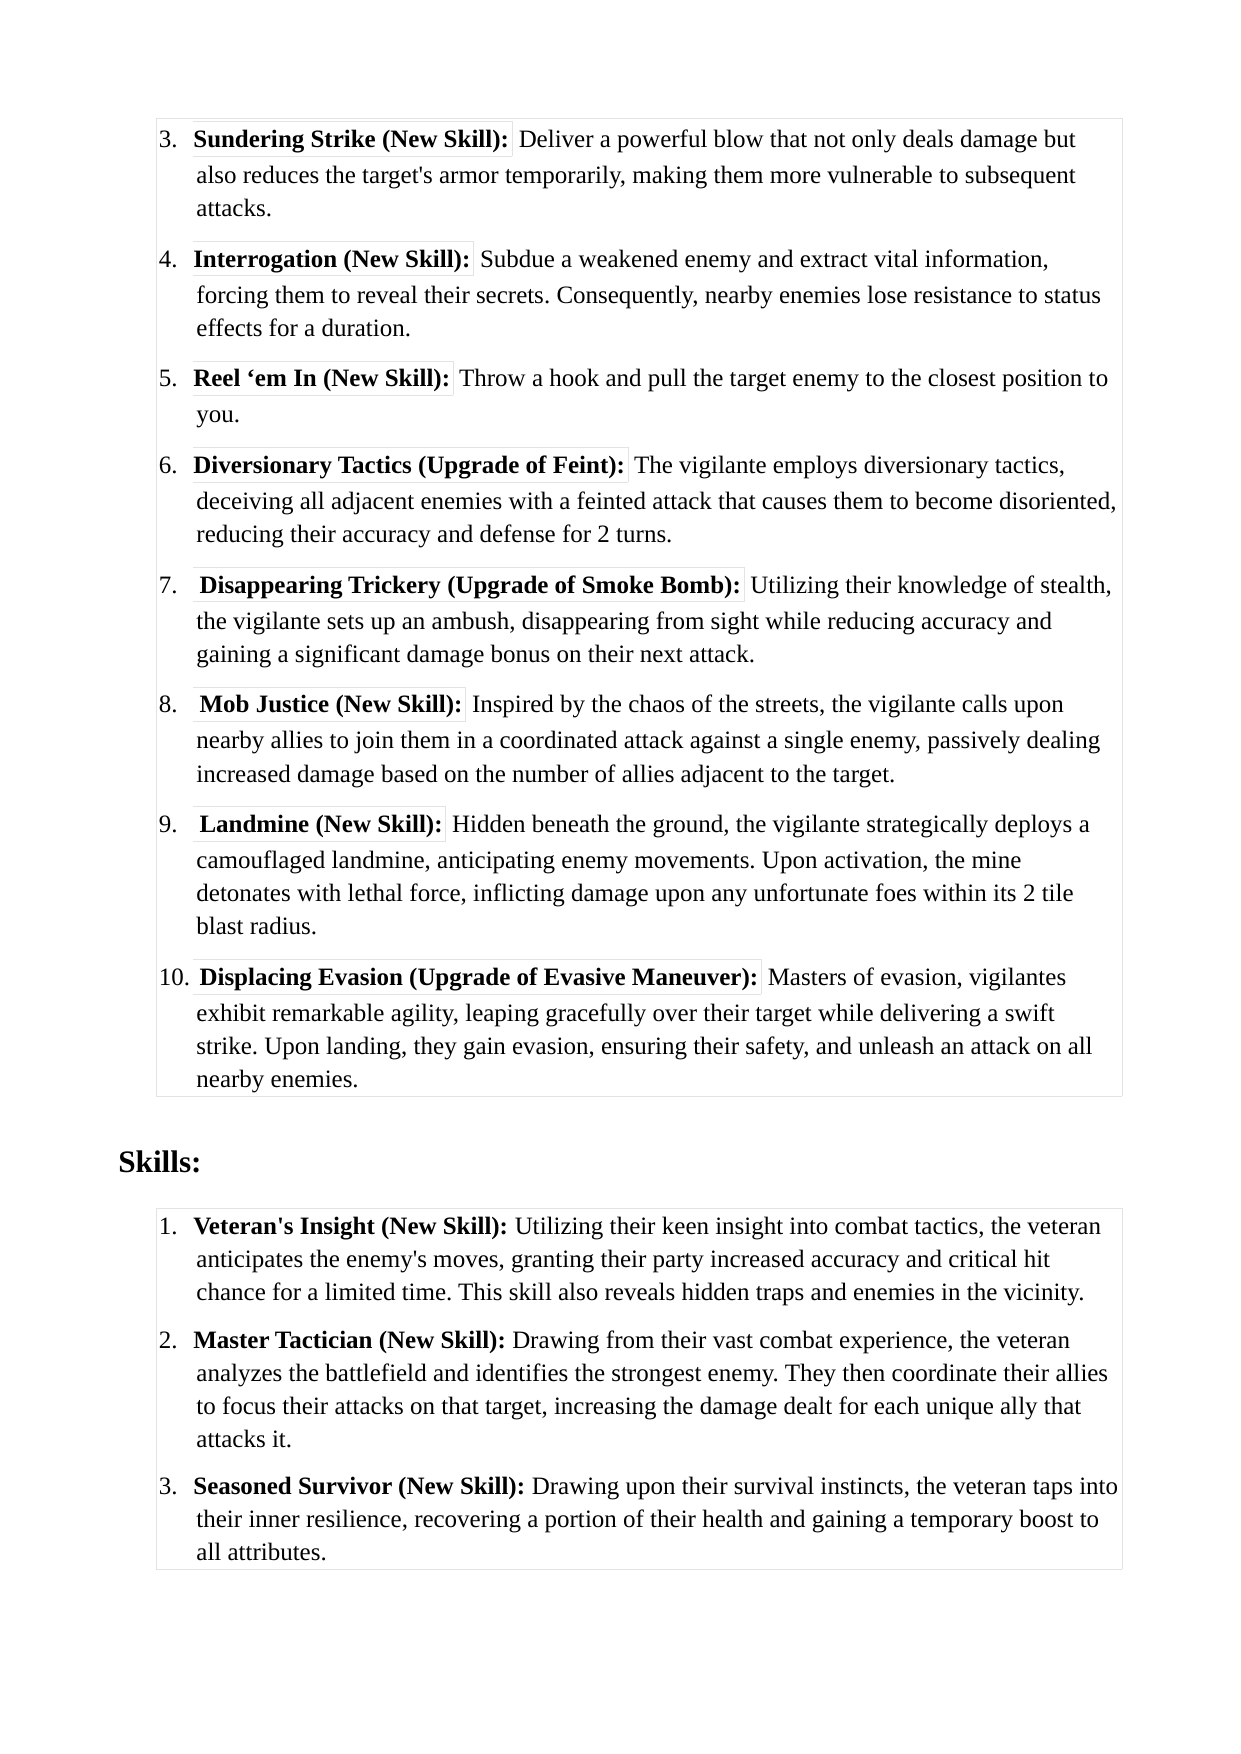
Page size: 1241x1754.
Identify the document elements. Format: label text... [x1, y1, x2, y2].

list Landmine (New Skill): Hidden beneath the ground, the vigilante strategically deploys a camouflaged landmine, anticipating enemy movements. Upon activation, the mine detonates with lethal force, inflicting damage upon any unfortunate foes within its 2 tile blast radius. [157, 803, 1122, 940]
list Displacing Evasion (Upgrade of Evasive Maneuver): Masters of evasion, vigilantes exhibit remarkable agility, leaping gracefully over their target while delivering a swift strike. Upon landing, they gain evasion, ensuring their safety, and unleash an attack on all nearby enemies. [157, 956, 1122, 1096]
list Mob Justice (New Skill): Inspired by the chaos of the streets, the vigilante calls upon nearby allies to join them in a coordinated attack against a single enemy, passively dealing increased damage based on the number of allies adjacent to the target. [157, 683, 1122, 787]
list Diversionary Tactics (Upgrade of Feint): The vigilante employs diversionary tactics, deceiving all adjacent enemies with a feinted attack that causes them to become disoriented, reducing their accuracy and defense for 2 turns. [157, 444, 1122, 548]
list Veteran's Insight (New Skill): Utilizing their keen insight into combat tactics, the veteran anticipates the enemy's moves, granting their party increased accuracy and critical hit chance for a limited time. This skill also reveals hidden traps and enemies in the vicinity. [157, 1209, 1122, 1306]
text Skills: [118, 1143, 1122, 1179]
list Disappearing Trickery (Upgrade of Smoke Bomb): Utilizing their knowledge of stealth, the vigilante sets up an ambush, disappearing from sight while reducing accuracy and gaining a significant damage bonus on their next attack. [157, 564, 1122, 668]
list Sundering Strike (New Skill): Deliver a powerful blow that not only deals damage but also reduces the target's armor temporarily, making them more vulnerable to subsequent attacks. [157, 119, 1122, 222]
list Reel ‘em In (New Skill): Throw a hook and pull the target enemy to the closest position to you. [157, 357, 1122, 428]
list Seasoned Survivor (New Skill): Drawing upon their survival instincts, the veteran taps into their inner resilience, recovering a portion of their health and gaining a temporary boost to all attributes. [157, 1468, 1122, 1569]
list Interrogation (New Skill): Subdue a weakened enemy and extract vital information, forcing them to reveal their secrets. Consequently, nearby enemies lose resistance to status effects for a duration. [157, 238, 1122, 342]
list Master Tactician (New Skill): Drawing from their vast combat experience, the veteran analyzes the battlefield and identifies the strongest enemy. They then coordinate their allies to focus their attacks on that target, increasing the damage dealt for each unique ally that attacks it. [157, 1322, 1122, 1453]
